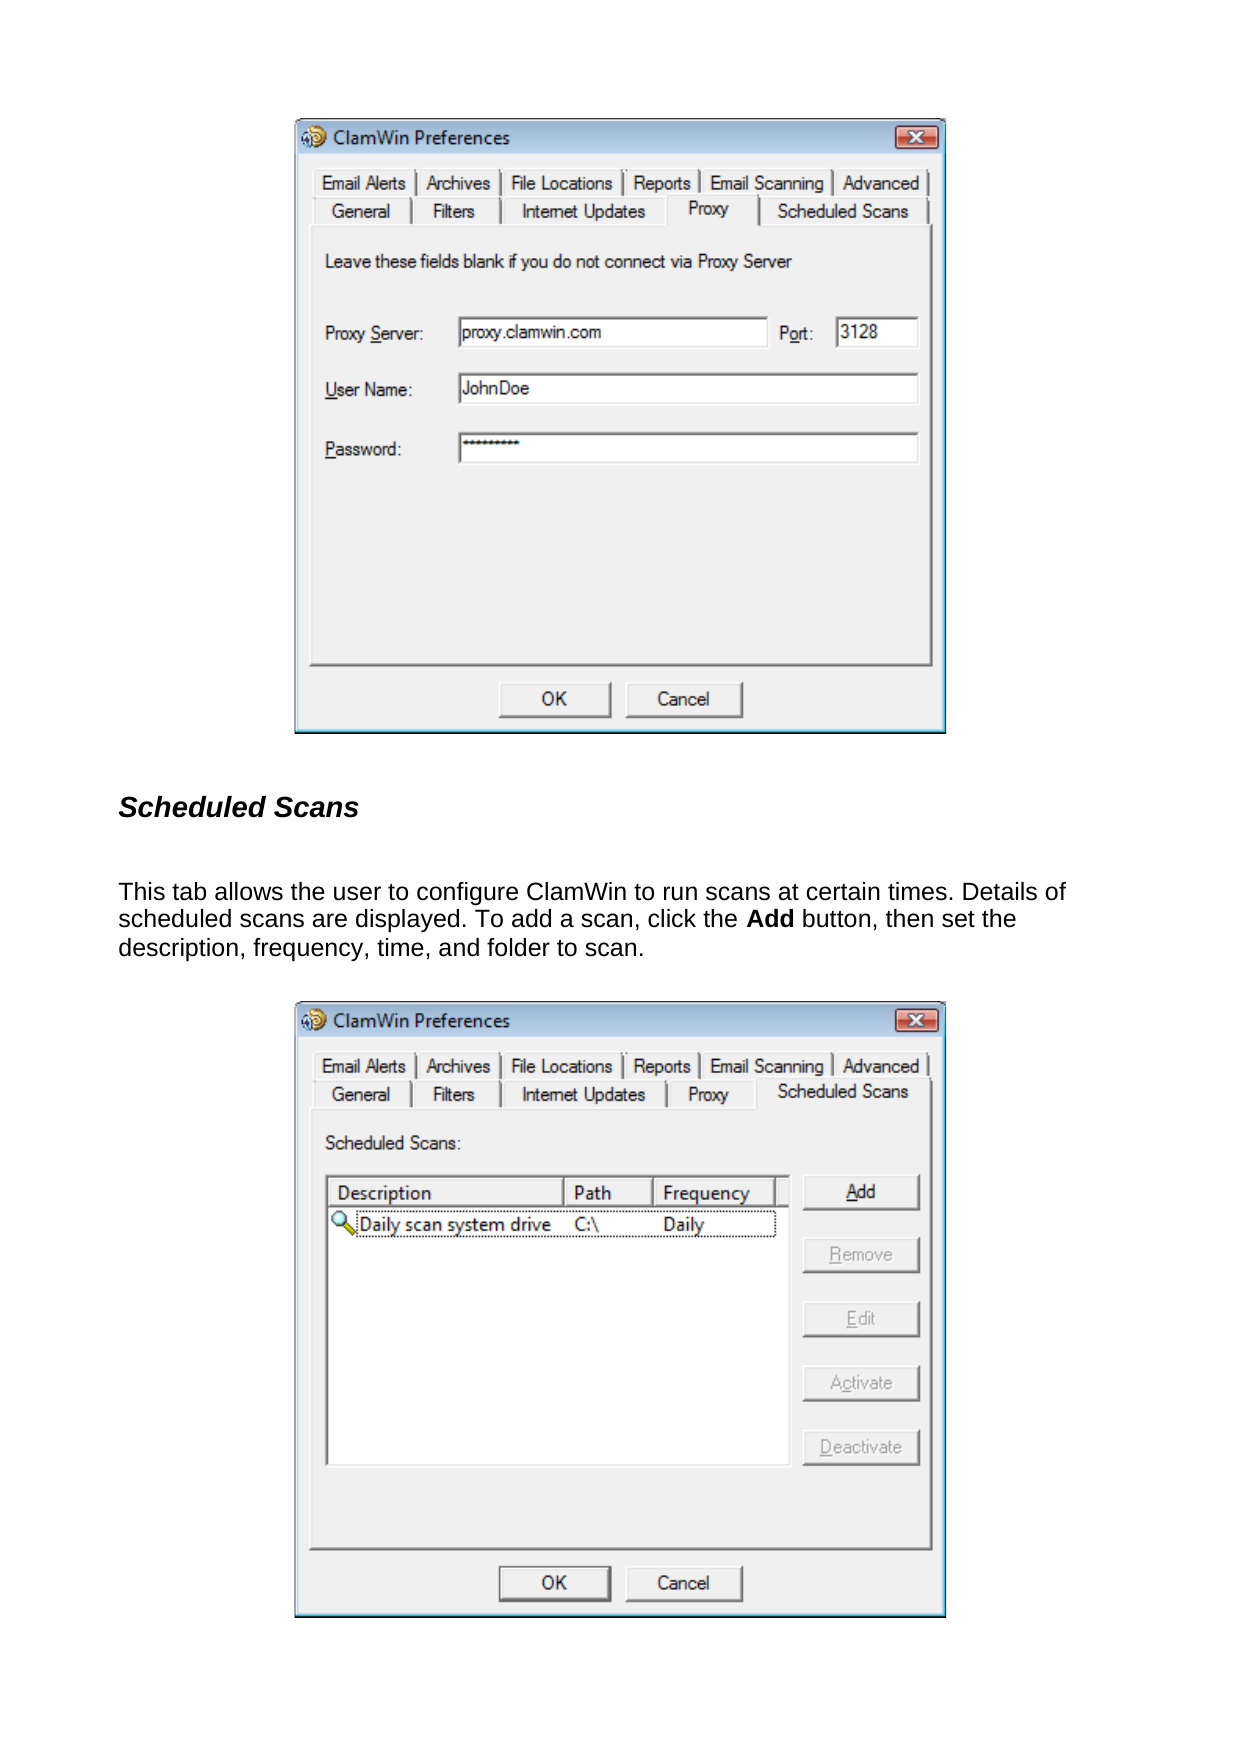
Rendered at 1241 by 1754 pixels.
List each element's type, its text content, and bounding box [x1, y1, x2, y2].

picture [294, 118, 947, 734]
text This tab allows the user to configure ClamWin to run scans at certain times. Details of scheduled scans are displayed. To add a scan, click the Add button, then set the description, frequency, time, and folder to scan. [118, 877, 1122, 961]
picture [294, 1001, 947, 1618]
subtitle Scheduled Scans [118, 791, 1122, 824]
